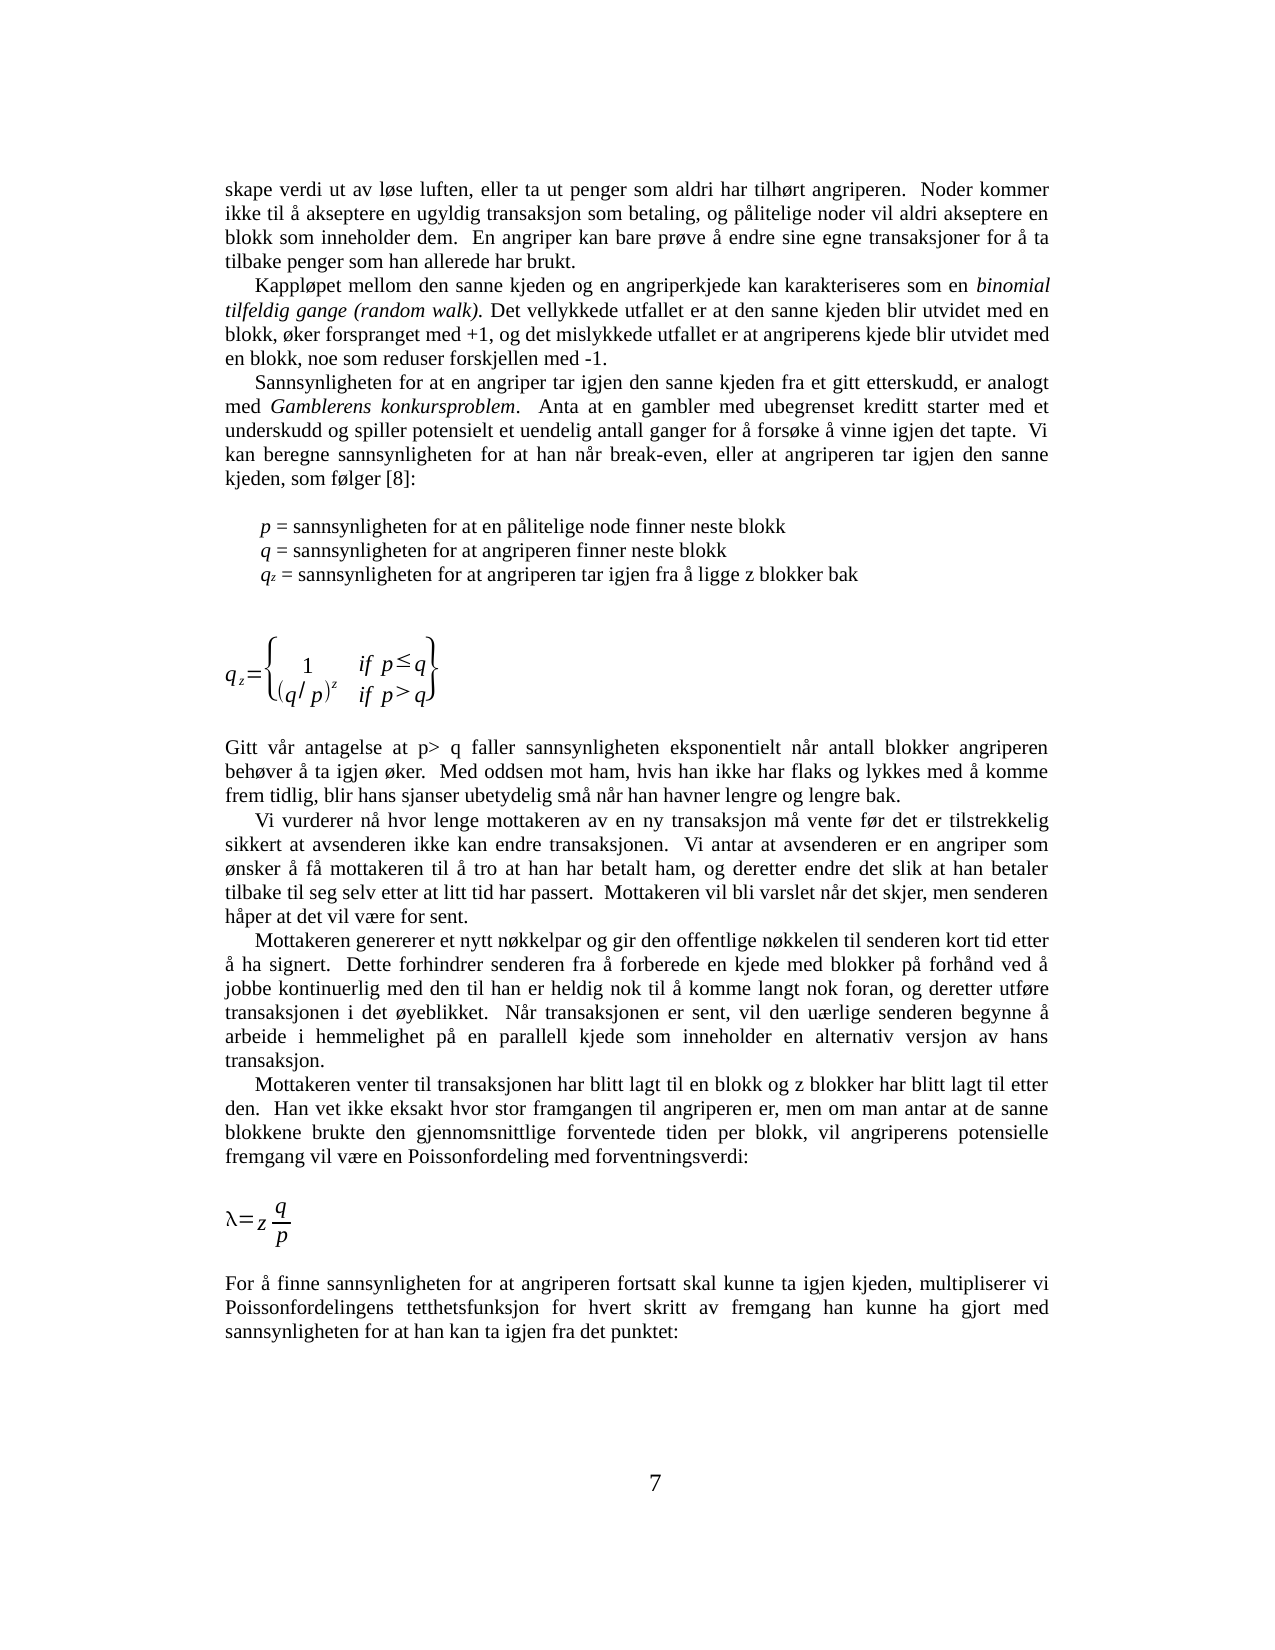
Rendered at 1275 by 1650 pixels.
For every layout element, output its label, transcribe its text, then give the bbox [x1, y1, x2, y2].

text Mottakeren venter til transaksjonen har blitt lagt til en blokk og z blokker har blitt lagt til etter den. Han vet ikke eksakt hvor stor framgangen til angriperen er, men om man antar at de sanne blokkene brukte den gjennomsnittlige forventede tiden per blokk, vil angriperens potensielle fremgang vil være en Poissonfordeling med forventningsverdi: [225, 1072, 1050, 1168]
text Mottakeren genererer et nytt nøkkelpar og gir den offentlige nøkkelen til senderen kort tid etter å ha signert. Dette forhindrer senderen fra å forberede en kjede med blokker på forhånd ved å jobbe kontinuerlig med den til han er heldig nok til å komme langt nok foran, og deretter utføre transaksjonen i det øyeblikket. Når transaksjonen er sent, vil den uærlige senderen begynne å arbeide i hemmelighet på en parallell kjede som inneholder en alternativ versjon av hans transaksjon. [225, 928, 1050, 1072]
text Vi vurderer nå hvor lenge mottakeren av en ny transaksjon må vente før det er tilstrekkelig sikkert at avsenderen ikke kan endre transaksjonen. Vi antar at avsenderen er en angriper som ønsker å få mottakeren til å tro at han har betalt ham, og deretter endre det slik at han betaler tilbake til seg selv etter at litt tid har passert. Mottakeren vil bli varslet når det skjer, men senderen håper at det vil være for sent. [225, 807, 1050, 928]
text Gitt vår antagelse at p> q faller sannsynligheten eksponentielt når antall blokker angriperen behøver å ta igjen øker. Med oddsen mot ham, hvis han ikke har flaks og lykkes med å komme frem tidlig, blir hans sjanser ubetydelig små når han havner lengre og lengre bak. [225, 735, 1050, 807]
text Sannsynligheten for at en angriper tar igjen den sanne kjeden fra et gitt etterskudd, er analogt med Gamblerens konkursproblem. Anta at en gambler med ubegrenset kreditt starter med et underskudd og spiller potensielt et uendelig antall ganger for å forsøke å vinne igjen det tapte. Vi kan beregne sannsynligheten for at han når break-even, eller at angriperen tar igjen den sanne kjeden, som følger [8]: [225, 370, 1050, 490]
text Kappløpet mellom den sanne kjeden og en angriperkjede kan karakteriseres som en binomial tilfeldig gange (random walk). Det vellykkede utfallet er at den sanne kjeden blir utvidet med en blokk, øker forspranget med +1, og det mislykkede utfallet er at angriperens kjede blir utvidet med en blokk, noe som reduser forskjellen med -1. [225, 273, 1050, 370]
text q = sannsynligheten for at angriperen finner neste blokk [260, 538, 1050, 562]
text skape verdi ut av løse luften, eller ta ut penger som aldri har tilhørt angriperen. Noder kommer ikke til å akseptere en ugyldig transaksjon som betaling, og pålitelige noder vil aldri akseptere en blokk som inneholder dem. En angriper kan bare prøve å endre sine egne transaksjoner for å ta tilbake penger som han allerede har brukt. [225, 177, 1050, 273]
text p = sannsynligheten for at en pålitelige node finner neste blokk [260, 514, 1050, 538]
text For å finne sannsynligheten for at angriperen fortsatt skal kunne ta igjen kjeden, multipliserer vi Poissonfordelingens tetthetsfunksjon for hvert skritt av fremgang han kunne ha gjort med sannsynligheten for at han kan ta igjen fra det punktet: [225, 1271, 1050, 1343]
text qz = sannsynligheten for at angriperen tar igjen fra å ligge z blokker bak [260, 562, 1050, 586]
